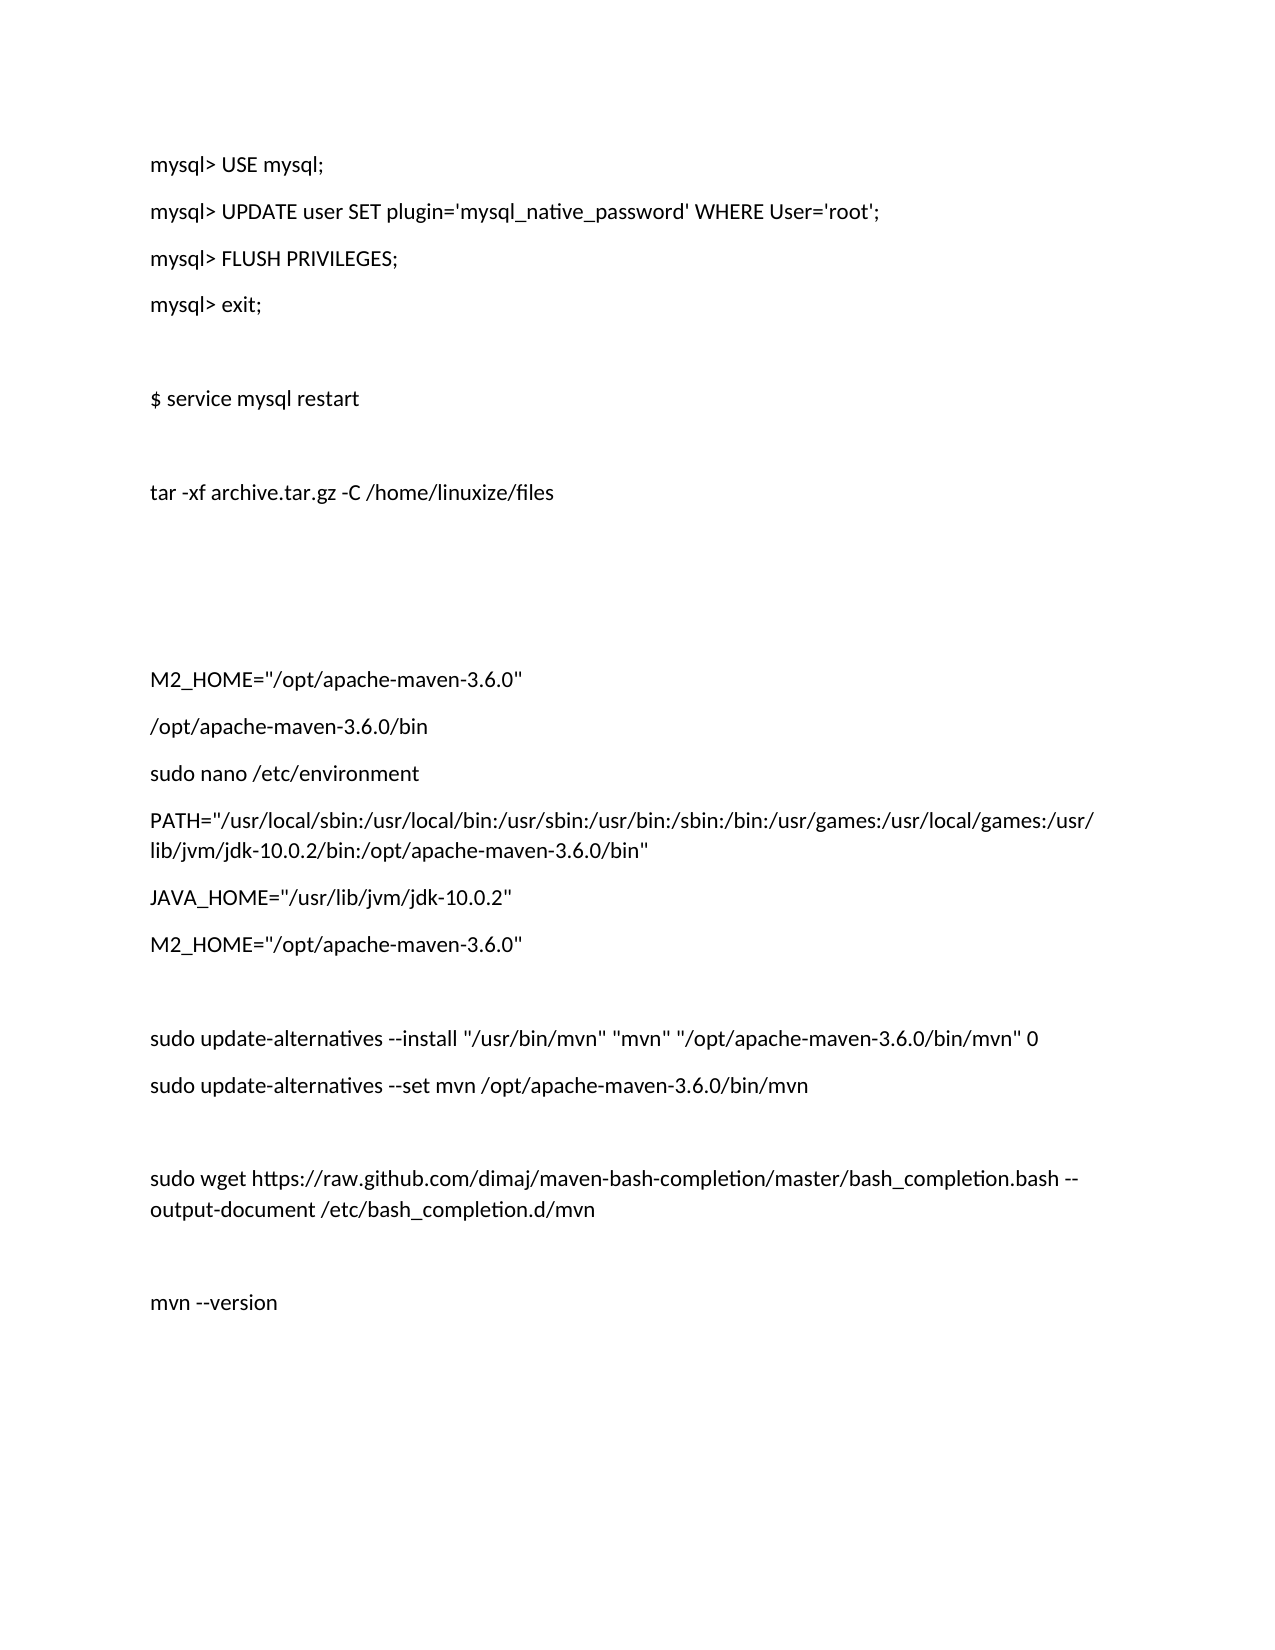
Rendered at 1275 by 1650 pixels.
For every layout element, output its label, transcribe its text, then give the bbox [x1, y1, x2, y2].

text tar -xf archive.tar.gz -C /home/linuxize/files [150, 478, 1125, 506]
text sudo update-alternatives --set mvn /opt/apache-maven-3.6.0/bin/mvn [150, 1071, 1125, 1099]
text sudo nano /etc/environment [150, 759, 1125, 787]
text mysql> exit; [150, 291, 1125, 319]
text PATH="/usr/local/sbin:/usr/local/bin:/usr/sbin:/usr/bin:/sbin:/bin:/usr/games:/usr/local/games:/usr/lib/jvm/jdk-10.0.2/bin:/opt/apache-maven-3.6.0/bin" [150, 806, 1125, 864]
text mysql> UPDATE user SET plugin='mysql_native_password' WHERE User='root'; [150, 197, 1125, 225]
text sudo update-alternatives --install "/usr/bin/mvn" "mvn" "/opt/apache-maven-3.6.0/bin/mvn" 0 [150, 1024, 1125, 1052]
text sudo wget https://raw.github.com/dimaj/maven-bash-completion/master/bash_completion.bash --output-document /etc/bash_completion.d/mvn [150, 1164, 1125, 1223]
text $ service mysql restart [150, 384, 1125, 412]
text M2_HOME="/opt/apache-maven-3.6.0" [150, 666, 1125, 694]
text M2_HOME="/opt/apache-maven-3.6.0" [150, 930, 1125, 958]
text mysql> USE mysql; [150, 150, 1125, 178]
text mysql> FLUSH PRIVILEGES; [150, 244, 1125, 272]
text /opt/apache-maven-3.6.0/bin [150, 712, 1125, 741]
text JAVA_HOME="/usr/lib/jvm/jdk-10.0.2" [150, 883, 1125, 911]
text mvn --version [150, 1288, 1125, 1317]
